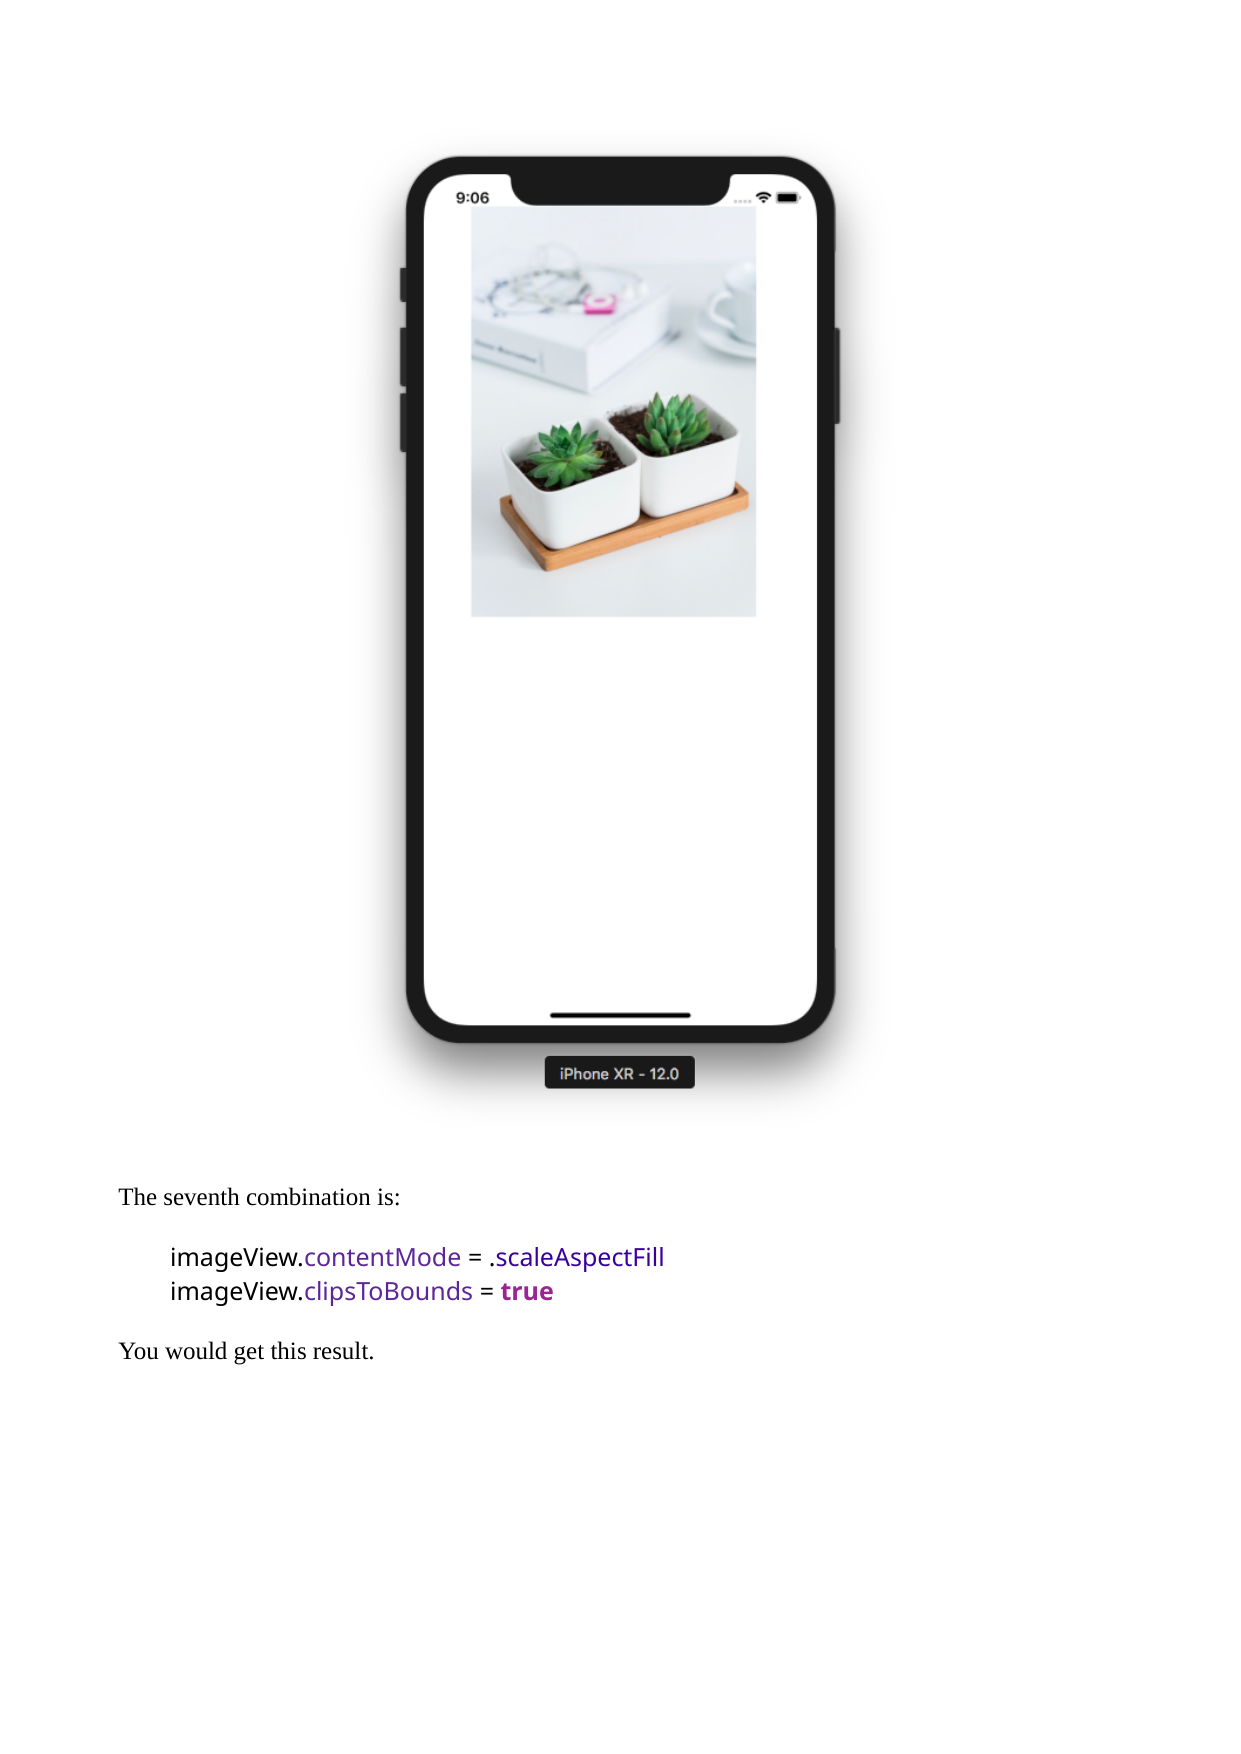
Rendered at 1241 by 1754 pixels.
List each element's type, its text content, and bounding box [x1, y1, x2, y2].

text You would get this result. [118, 1336, 1122, 1365]
text imageView.contentMode = .scaleAspectFill [118, 1239, 1122, 1273]
picture [330, 118, 911, 1138]
text imageView.clipsToBounds = true [118, 1273, 1122, 1307]
text The seventh combination is: [118, 1182, 1122, 1211]
